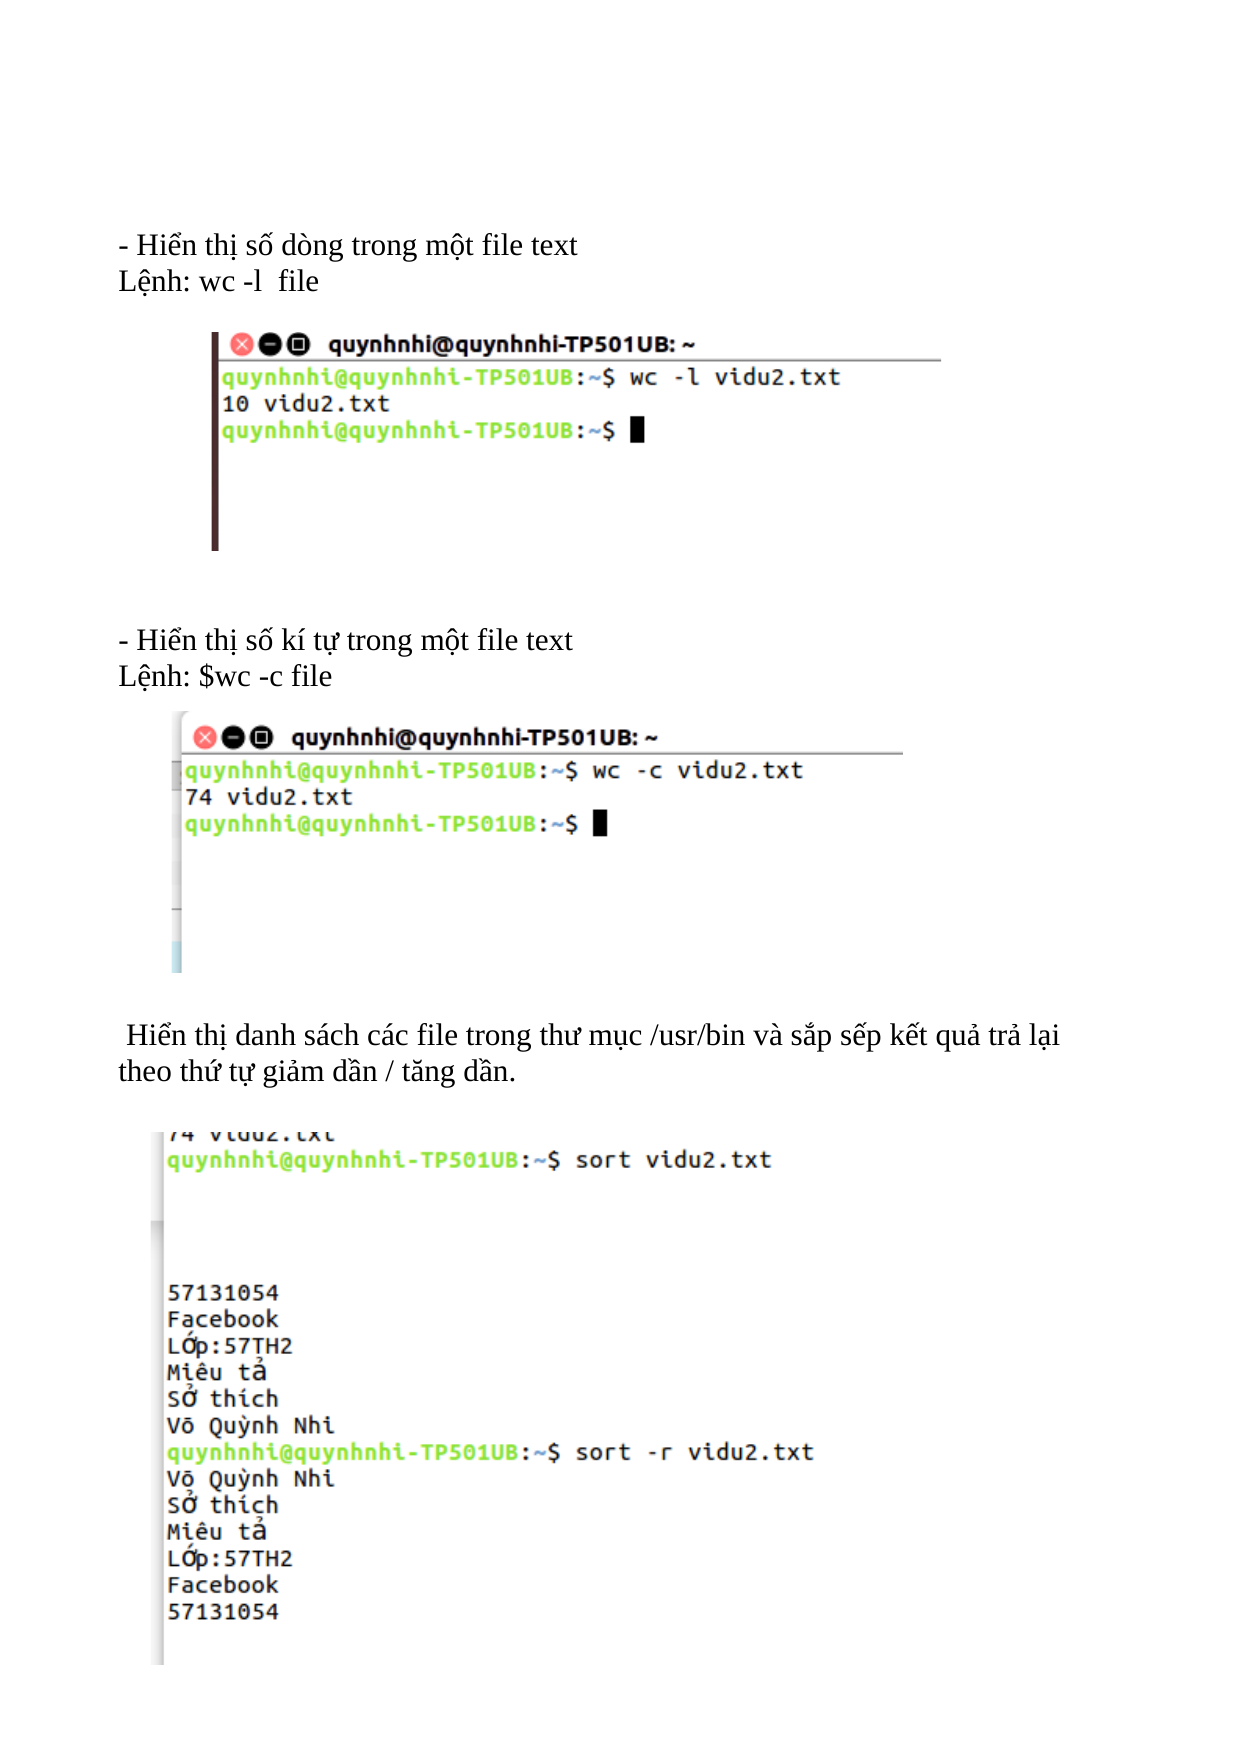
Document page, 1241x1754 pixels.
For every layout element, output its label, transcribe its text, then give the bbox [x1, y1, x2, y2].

picture [150, 1132, 884, 1665]
text Lệnh: $wc -c file [118, 657, 1122, 693]
text - Hiển thị số kí tự trong một file text [118, 621, 1122, 657]
text Lệnh: wc -l file [118, 262, 1122, 298]
text Hiển thị danh sách các file trong thư mục /usr/bin và sắp sếp kết quả trả lại theo thứ tự giảm dần / tăng dần. [118, 1017, 1122, 1088]
picture [211, 332, 942, 551]
picture [171, 711, 903, 973]
text - Hiển thị số dòng trong một file text [118, 226, 1122, 262]
